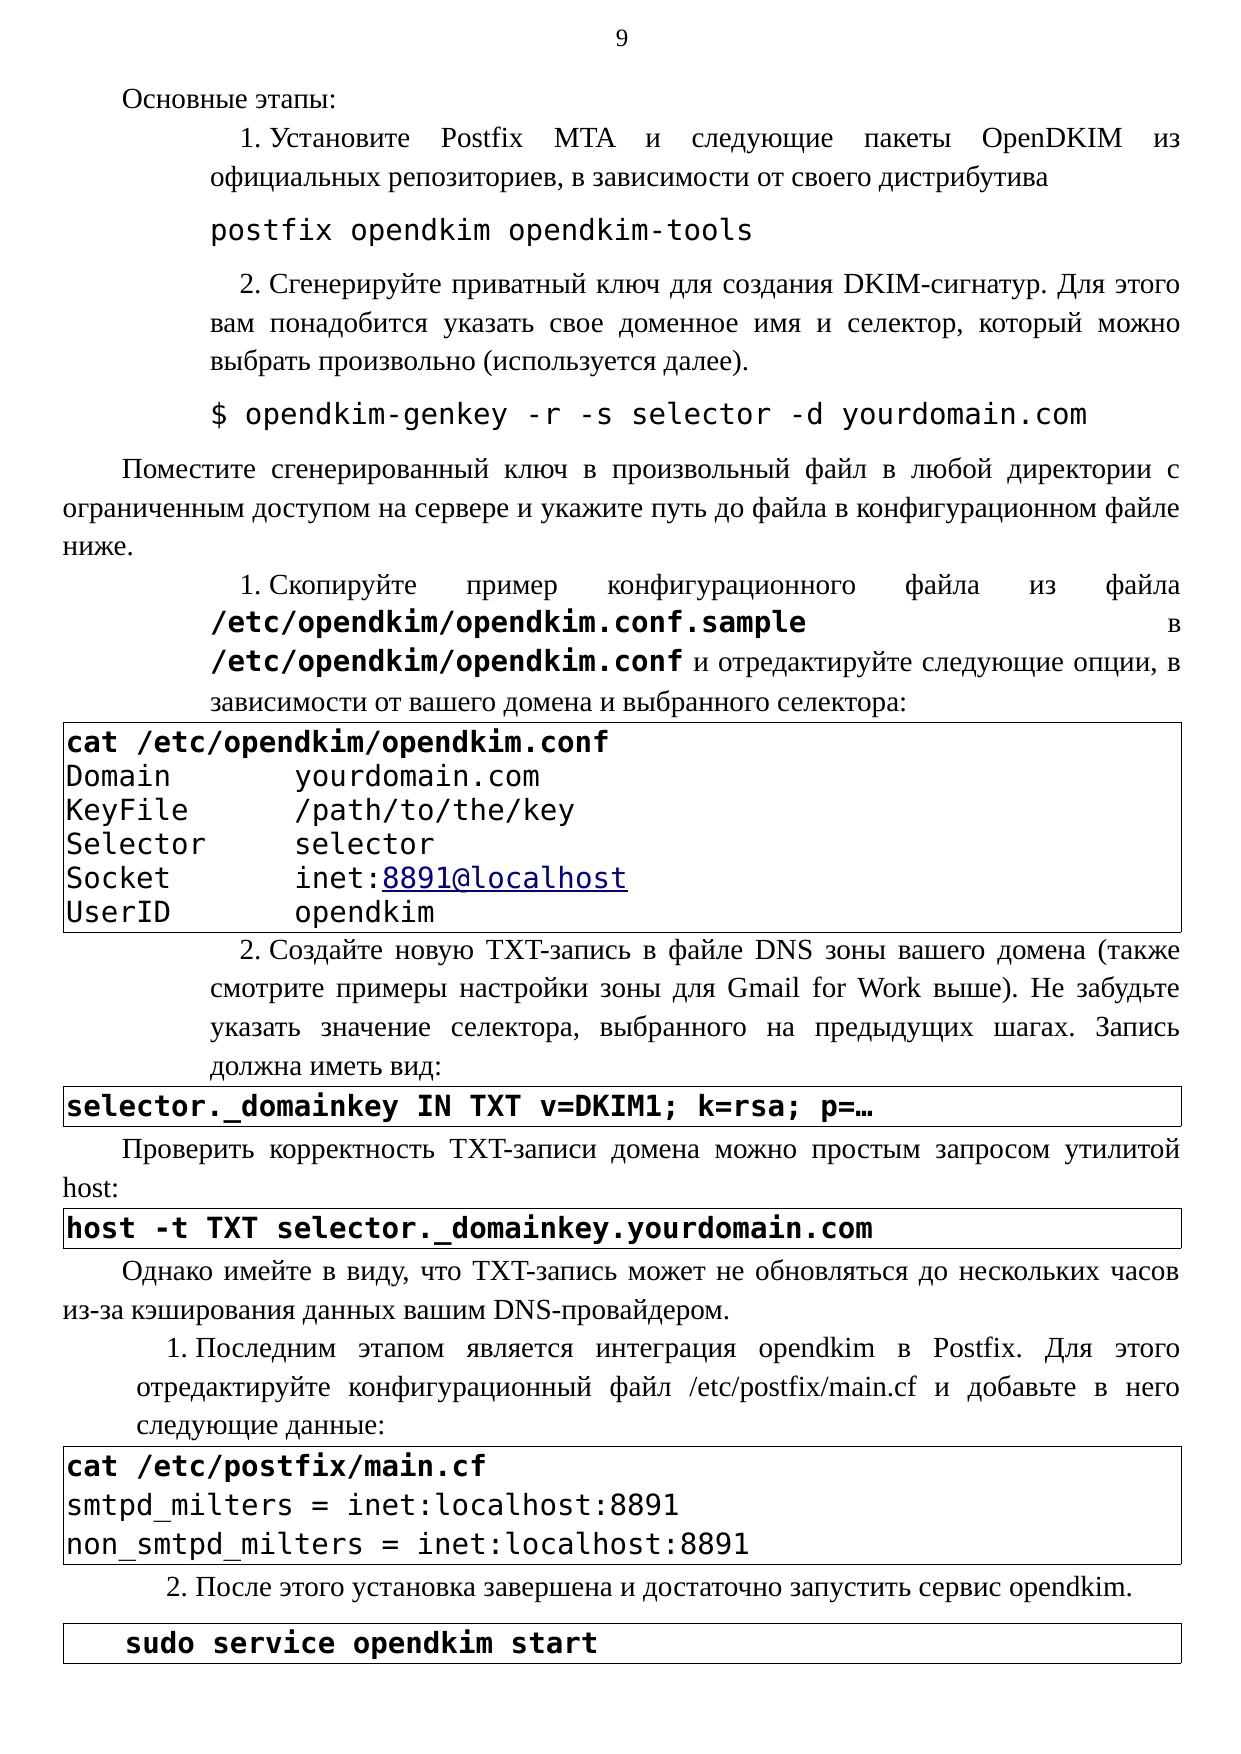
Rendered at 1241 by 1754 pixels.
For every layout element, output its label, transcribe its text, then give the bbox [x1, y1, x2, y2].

text smtpd_milters = inet:localhost:8891 [64, 1485, 1181, 1522]
text Socket inet:8891@localhost [64, 858, 1181, 892]
list Установите Postfix MTA и следующие пакеты OpenDKIM из официальных репозиториев, в зависимости от своего дистрибутива [180, 120, 1181, 192]
text cat /etc/opendkim/opendkim.conf [64, 723, 1181, 756]
text Проверить корректность TXT-записи домена можно простым запросом утилитой host: [62, 1131, 1181, 1203]
list После этого установка завершена и достаточно запустить сервис opendkim. [107, 1569, 1181, 1602]
text Однако имейте в виду, что TXT-запись может не обновляться до нескольких часов из-за кэширования данных вашим DNS-провайдером. [62, 1253, 1181, 1325]
text selector._domainkey IN TXT v=DKIM1; k=rsa; p=… [64, 1087, 1181, 1126]
text cat /etc/postfix/main.cf [64, 1447, 1181, 1483]
list Сгенерируйте приватный ключ для создания DKIM-сигнатур. Для этого вам понадобится указать свое доменное имя и селектор, который можно выбрать произвольно (используется далее). [180, 266, 1181, 377]
list postfix opendkim opendkim-tools [180, 213, 1181, 247]
text sudo service opendkim start [64, 1624, 1181, 1663]
list Скопируйте пример конфигурационного файла из файла /etc/opendkim/opendkim.conf.sample в /etc/opendkim/opendkim.conf и отредактируйте следующие опции, в зависимости от вашего домена и выбранного селектора: [180, 567, 1181, 717]
text Domain yourdomain.com [64, 756, 1181, 790]
text UserID opendkim [64, 892, 1181, 932]
text Основные этапы: [62, 82, 1181, 115]
list $ opendkim-genkey -r -s selector -d yourdomain.com [180, 398, 1181, 432]
text Selector selector [64, 824, 1181, 858]
text host -t TXT selector._domainkey.yourdomain.com [64, 1209, 1181, 1248]
list Последним этапом является интеграция opendkim в Postfix. Для этого отредактируйте конфигурационный файл /etc/postfix/main.cf и добавьте в него следующие данные: [107, 1330, 1181, 1441]
text non_smtpd_milters = inet:localhost:8891 [64, 1524, 1181, 1564]
text KeyFile /path/to/the/key [64, 790, 1181, 824]
list Создайте новую TXT-запись в файле DNS зоны вашего домена (также смотрите примеры настройки зоны для Gmail for Work выше). Не забудьте указать значение селектора, выбранного на предыдущих шагах. Запись должна иметь вид: [180, 933, 1181, 1081]
text Поместите сгенерированный ключ в произвольный файл в любой директории с ограниченным доступом на сервере и укажите путь до файла в конфигурационном файле ниже. [62, 451, 1181, 562]
